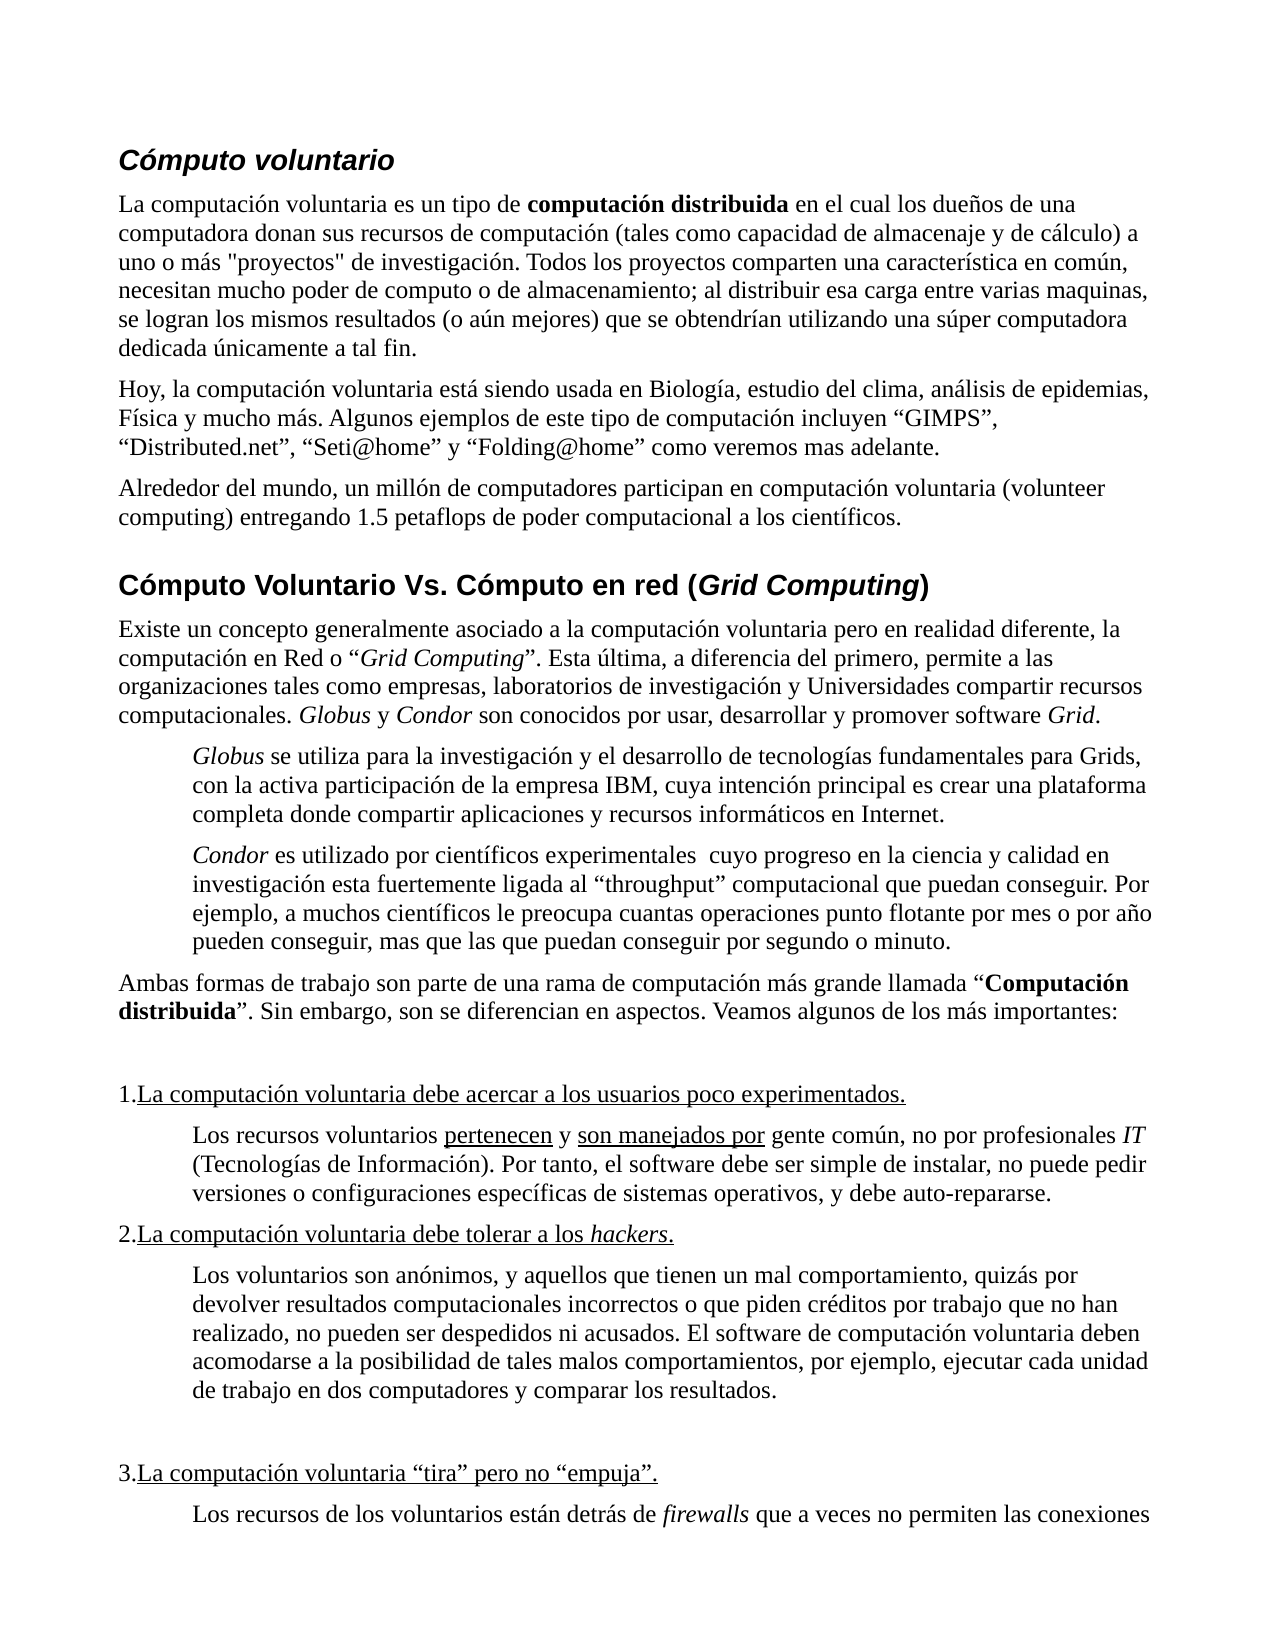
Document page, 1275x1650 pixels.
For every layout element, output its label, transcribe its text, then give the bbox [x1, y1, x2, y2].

list La computación voluntaria “tira” pero no “empuja”. [118, 1458, 1157, 1486]
text Los recursos de los voluntarios están detrás de firewalls que a veces no permiten las conexiones [192, 1499, 1157, 1528]
list La computación voluntaria debe acercar a los usuarios poco experimentados. [118, 1079, 1157, 1108]
text Alrededor del mundo, un millón de computadores participan en computación voluntaria (volunteer computing) entregando 1.5 petaflops de poder computacional a los científicos. [118, 473, 1157, 530]
text Globus se utiliza para la investigación y el desarrollo de tecnologías fundamentales para Grids, con la activa participación de la empresa IBM, cuya intención principal es crear una plataforma completa donde compartir aplicaciones y recursos informáticos en Internet. [192, 741, 1157, 828]
text Los voluntarios son anónimos, y aquellos que tienen un mal comportamiento, quizás por devolver resultados computacionales incorrectos o que piden créditos por trabajo que no han realizado, no pueden ser despedidos ni acusados. El software de computación voluntaria deben acomodarse a la posibilidad de tales malos comportamientos, por ejemplo, ejecutar cada unidad de trabajo en dos computadores y comparar los resultados. [192, 1260, 1157, 1404]
text La computación voluntaria es un tipo de computación distribuida en el cual los dueños de una computadora donan sus recursos de computación (tales como capacidad de almacenaje y de cálculo) a uno o más "proyectos" de investigación. Todos los proyectos comparten una característica en común, necesitan mucho poder de computo o de almacenamiento; al distribuir esa carga entre varias maquinas, se logran los mismos resultados (o aún mejores) que se obtendrían utilizando una súper computadora dedicada únicamente a tal fin. [118, 189, 1157, 362]
text Existe un concepto generalmente asociado a la computación voluntaria pero en realidad diferente, la computación en Red o “Grid Computing”. Esta última, a diferencia del primero, permite a las organizaciones tales como empresas, laboratorios de investigación y Universidades compartir recursos computacionales. Globus y Condor son conocidos por usar, desarrollar y promover software Grid. [118, 614, 1157, 729]
text Condor es utilizado por científicos experimentales cuyo progreso en la ciencia y calidad en investigación esta fuertemente ligada al “throughput” computacional que puedan conseguir. Por ejemplo, a muchos científicos le preocupa cuantas operaciones punto flotante por mes o por año pueden conseguir, mas que las que puedan conseguir por segundo o minuto. [192, 840, 1157, 955]
subtitle Cómputo voluntario [118, 143, 1157, 177]
text Ambas formas de trabajo son parte de una rama de computación más grande llamada “Computación distribuida”. Sin embargo, son se diferencian en aspectos. Veamos algunos de los más importantes: [118, 968, 1157, 1025]
subtitle Cómputo Voluntario Vs. Cómputo en red (Grid Computing) [118, 568, 1157, 601]
text Los recursos voluntarios pertenecen y son manejados por gente común, no por profesionales IT (Tecnologías de Información). Por tanto, el software debe ser simple de instalar, no puede pedir versiones o configuraciones específicas de sistemas operativos, y debe auto-repararse. [192, 1120, 1157, 1206]
list La computación voluntaria debe tolerar a los hackers. [118, 1219, 1157, 1248]
text Hoy, la computación voluntaria está siendo usada en Biología, estudio del clima, análisis de epidemias, Física y mucho más. Algunos ejemplos de este tipo de computación incluyen “GIMPS”, “Distributed.net”, “Seti@home” y “Folding@home” como veremos mas adelante. [118, 374, 1157, 460]
